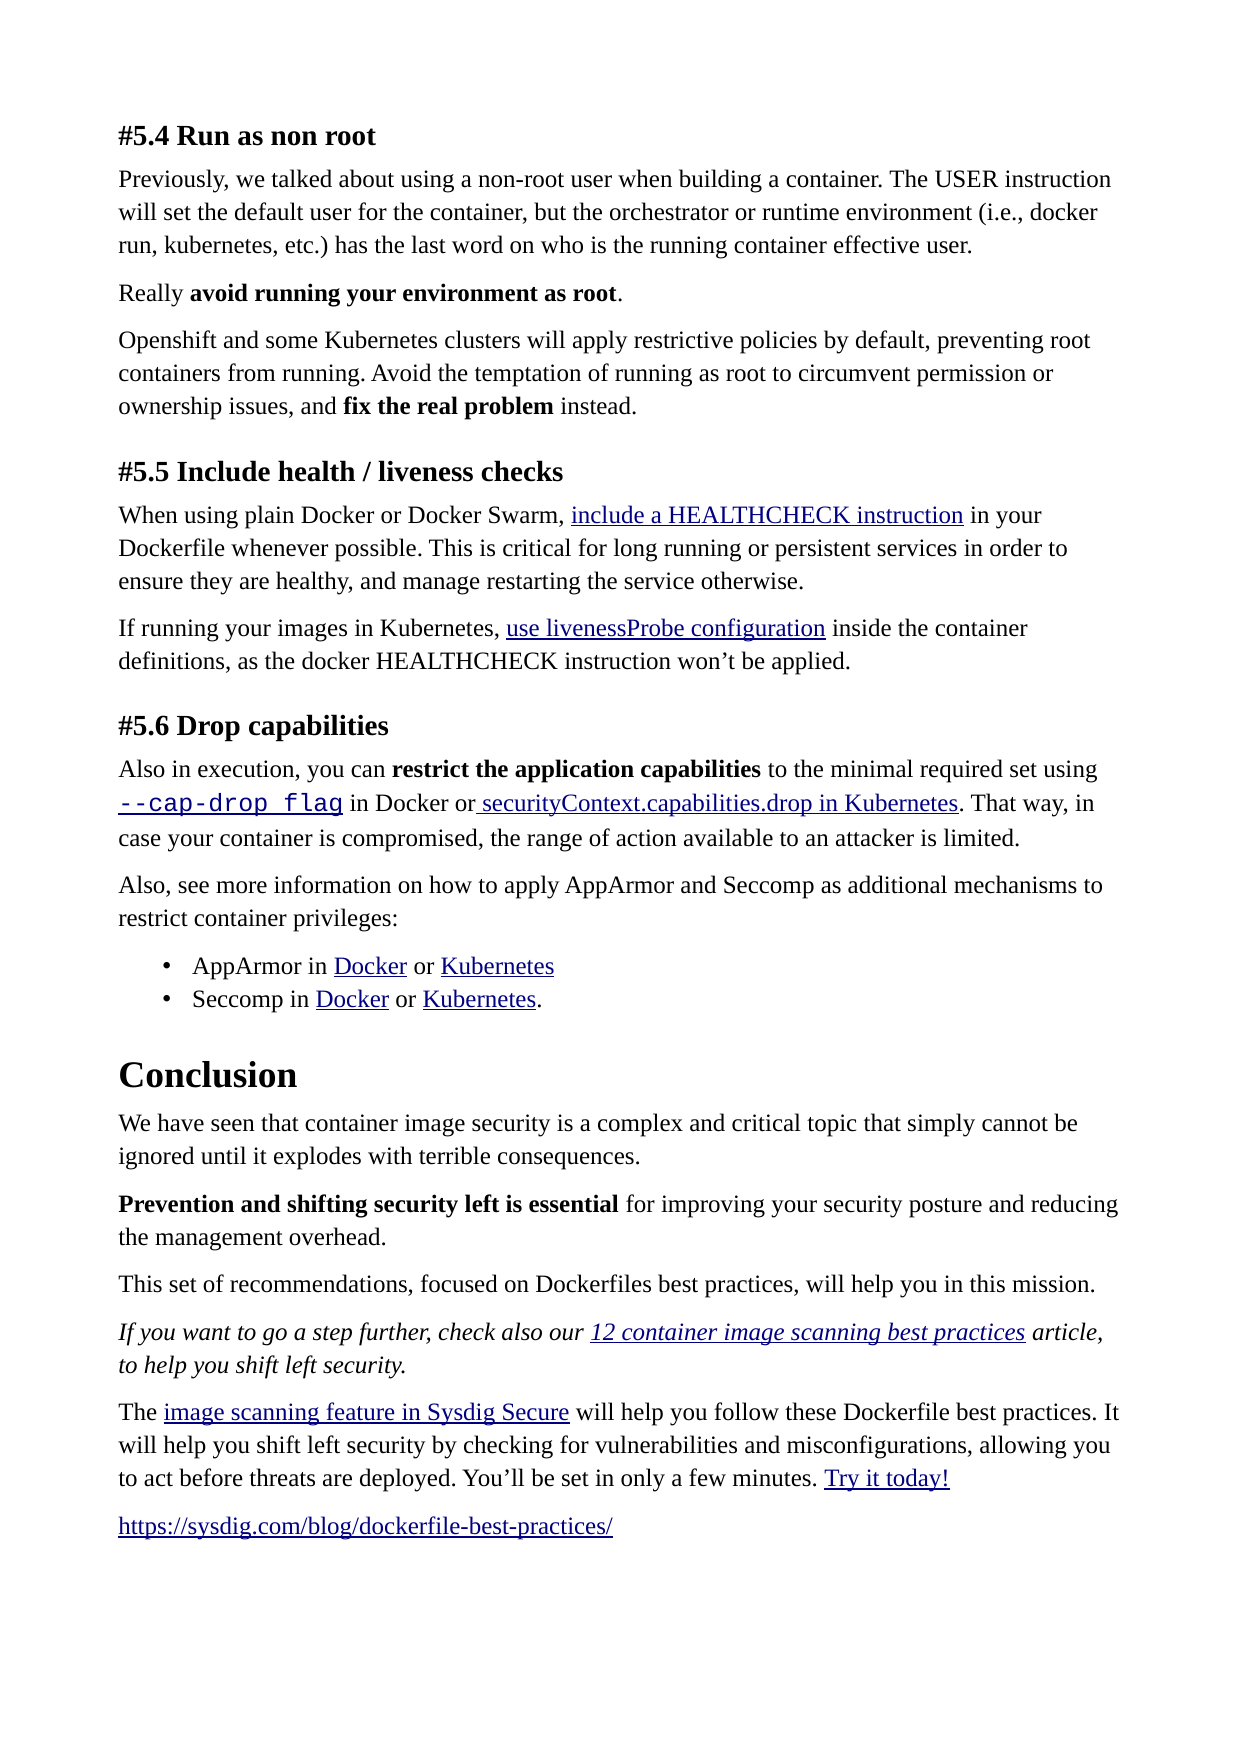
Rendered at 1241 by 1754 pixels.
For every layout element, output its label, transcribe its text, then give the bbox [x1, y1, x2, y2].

text Prevention and shifting security left is essential for improving your security posture and reducing the management overhead. [118, 1189, 1122, 1250]
text Previously, we talked about using a non-root user when building a container. The USER instruction will set the default user for the container, but the orchestrator or runtime environment (i.e., docker run, kubernetes, etc.) has the last word on who is the running container effective user. [118, 164, 1122, 259]
list AppArmor in Docker or Kubernetes [162, 951, 1122, 980]
text The image scanning feature in Sysdig Secure will help you follow these Dockerfile best practices. It will help you shift left security by checking for vulnerabilities and misconfigurations, allowing you to act before threats are deployed. You’ll be set in only a few minutes. Try it today! [118, 1397, 1122, 1492]
text We have seen that container image security is a complex and critical topic that simply cannot be ignored until it explodes with terrible consequences. [118, 1108, 1122, 1170]
text If running your images in Kubernetes, use livenessProbe configuration inside the container definitions, as the docker HEALTHCHECK instruction won’t be applied. [118, 613, 1122, 675]
subtitle Conclusion [118, 1052, 1122, 1096]
text If you want to go a step further, check also our 12 container image scanning best practices article, to help you shift left security. [118, 1317, 1122, 1379]
text Also, see more information on how to apply AppArmor and Seccomp as additional mechanisms to restrict container privileges: [118, 870, 1122, 932]
text https://sysdig.com/blog/dockerfile-best-practices/ [118, 1511, 1122, 1540]
text When using plain Docker or Docker Swarm, include a HEALTHCHECK instruction in your Dockerfile whenever possible. This is critical for long running or persistent services in order to ensure they are healthy, and manage restarting the service otherwise. [118, 500, 1122, 594]
subtitle #5.5 Include health / liveness checks [118, 454, 1122, 487]
text Also in execution, you can restrict the application capabilities to the minimal required set using --cap-drop flag in Docker or securityContext.capabilities.drop in Kubernetes. That way, in case your container is compromised, the range of action available to an attacker is limited. [118, 754, 1122, 851]
subtitle #5.4 Run as non root [118, 118, 1122, 152]
subtitle #5.6 Drop capabilities [118, 708, 1122, 742]
list Seccomp in Docker or Kubernetes. [162, 984, 1122, 1013]
text Really avoid running your environment as root. [118, 278, 1122, 307]
text This set of recommendations, focused on Dockerfiles best practices, will help you in this mission. [118, 1269, 1122, 1298]
text Openshift and some Kubernetes clusters will apply restrictive policies by default, preventing root containers from running. Avoid the temptation of running as root to circumvent permission or ownership issues, and fix the real problem instead. [118, 325, 1122, 420]
